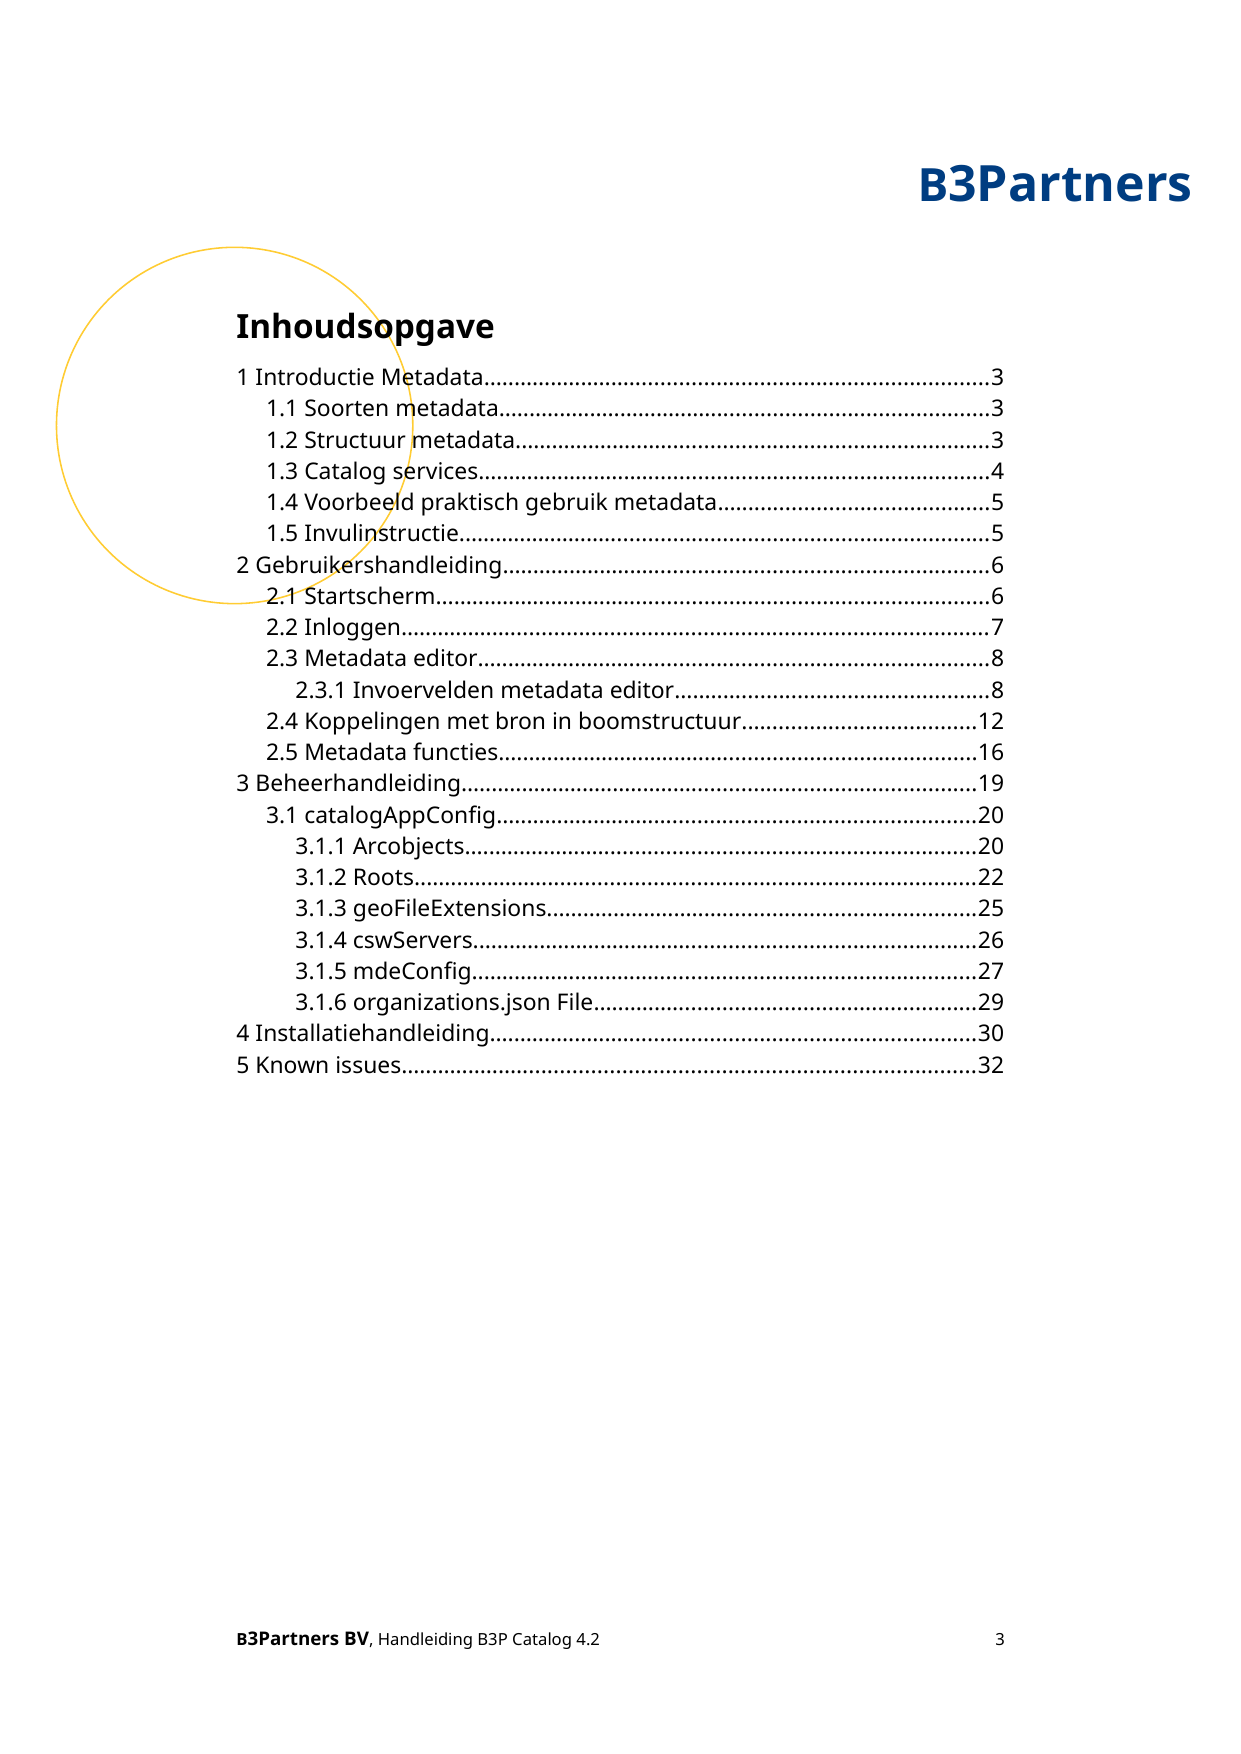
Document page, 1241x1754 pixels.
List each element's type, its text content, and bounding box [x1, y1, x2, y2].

text 2.4 Koppelingen met bron in boomstructuur 12 [266, 705, 1004, 736]
subtitle Inhoudsopgave [367, 303, 1004, 349]
text 3.1.6 organizations.json File 29 [295, 986, 1004, 1017]
text 2 Gebruikershandleiding 6 [327, 549, 1004, 580]
text 2.5 Metadata functies 16 [266, 736, 1004, 767]
text 2.1 Startscherm 6 [266, 580, 1004, 611]
text 3.1.5 mdeConfig 27 [295, 955, 1004, 986]
text 1.1 Soorten metadata 3 [411, 392, 1004, 424]
text 1.2 Structuur metadata 3 [412, 424, 1004, 455]
text 1 Introductie Metadata 3 [402, 361, 1004, 392]
text 3 Beheerhandleiding 19 [236, 767, 1004, 799]
text 3.1.4 cswServers 26 [295, 924, 1004, 955]
text 2.3.1 Invoervelden metadata editor 8 [295, 674, 1004, 705]
text 5 Known issues 32 [236, 1049, 1004, 1080]
text 1.4 Voorbeeld praktisch gebruik metadata 5 [390, 486, 1004, 517]
text 3.1.1 Arcobjects 20 [295, 830, 1004, 861]
text 3.1.3 geoFileExtensions 25 [295, 892, 1004, 924]
text 1.3 Catalog services 4 [404, 455, 1004, 486]
text 3.1.2 Roots 22 [295, 861, 1004, 892]
text 1.5 Invulinstructie 5 [366, 517, 1004, 549]
text 2.3 Metadata editor 8 [266, 642, 1004, 674]
text 3.1 catalogAppConfig 20 [266, 799, 1004, 830]
text 4 Installatiehandleiding 30 [236, 1017, 1004, 1049]
text 2.2 Inloggen 7 [266, 611, 1004, 642]
